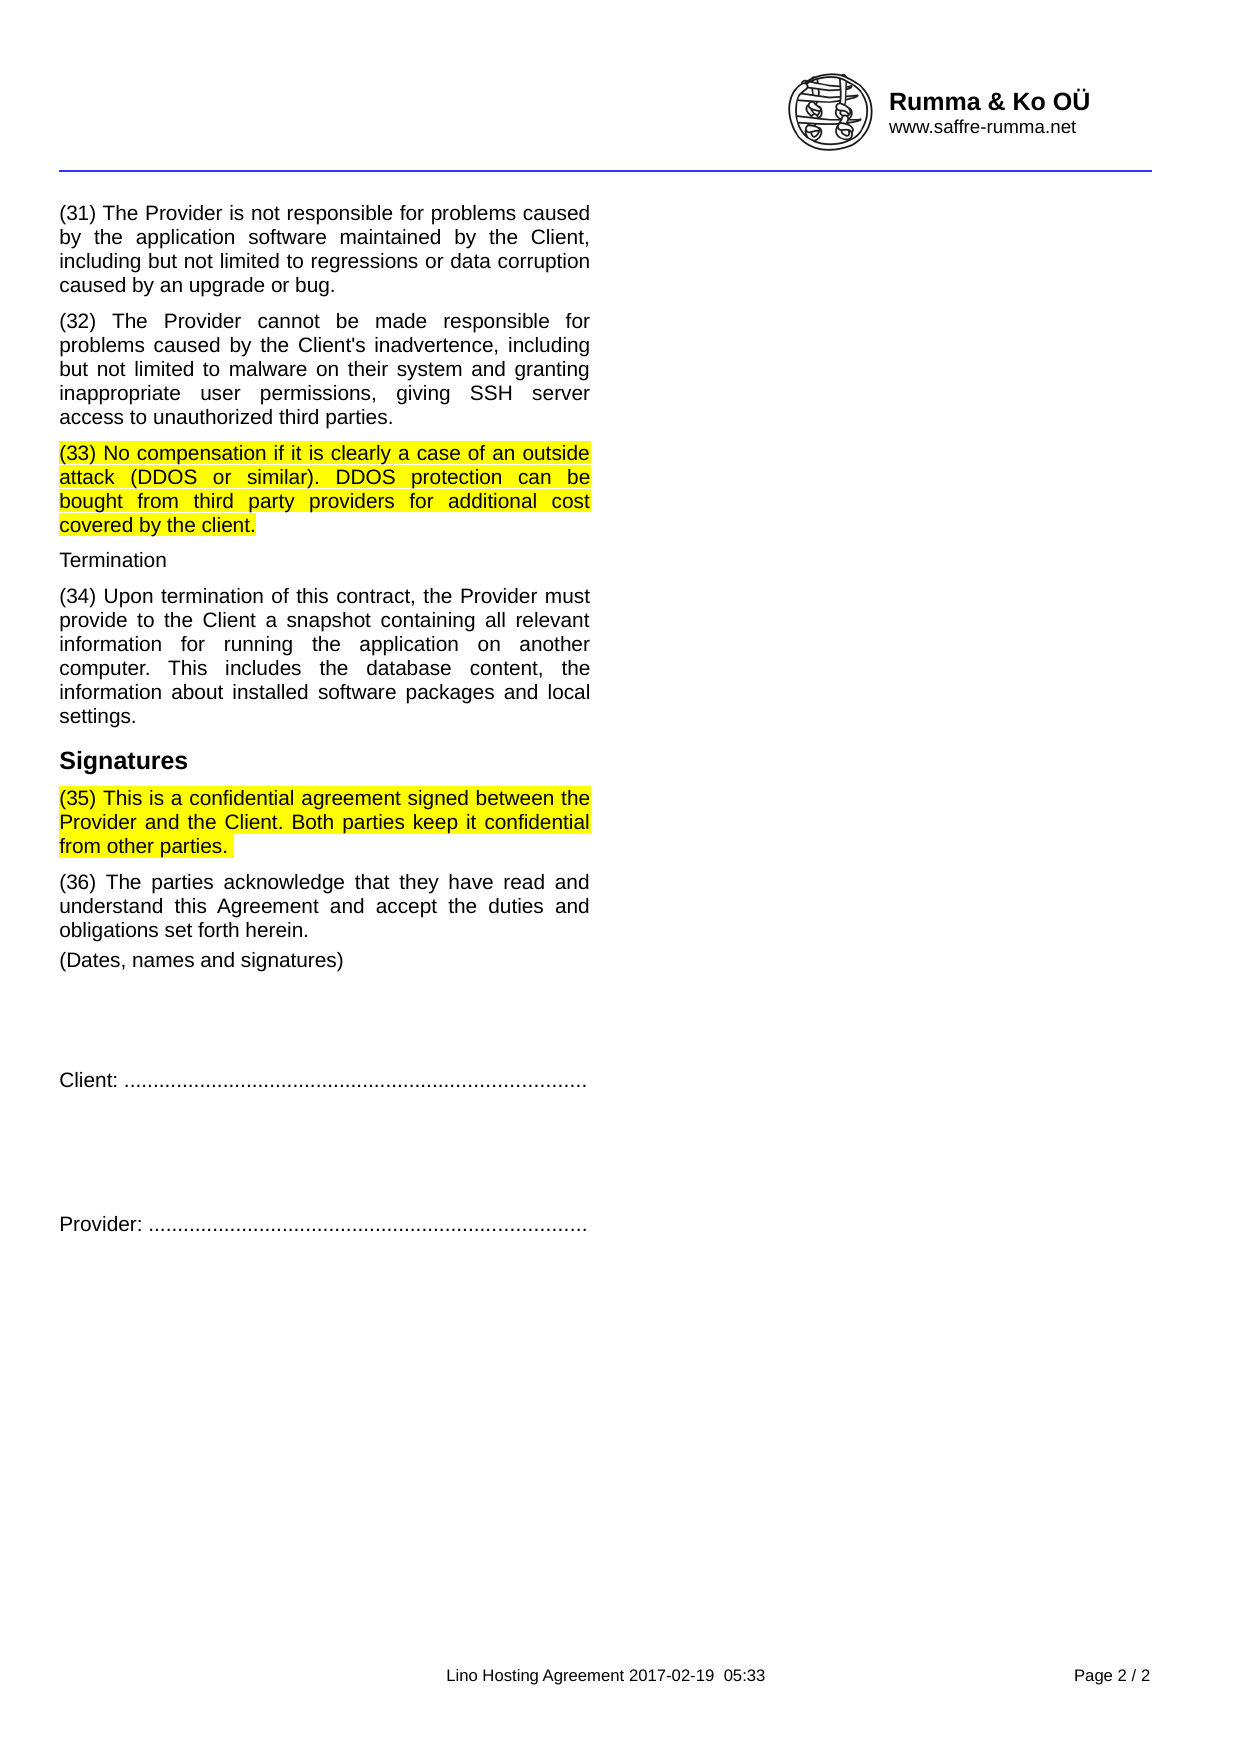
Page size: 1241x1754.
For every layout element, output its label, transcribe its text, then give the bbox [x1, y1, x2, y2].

text (35) This is a confidential agreement signed between the Provider and the Client. Both parties keep it confidential from other parties. [59, 786, 591, 858]
text (34) Upon termination of this contract, the Provider must provide to the Client a snapshot containing all relevant information for running the application on another computer. This includes the database content, the information about installed software packages and local settings. [59, 584, 591, 728]
text (31) The Provider is not responsible for problems caused by the application software maintained by the Client, including but not limited to regressions or data corruption caused by an upgrade or bug. [59, 201, 591, 297]
picture [781, 67, 878, 157]
text (33) No compensation if it is clearly a case of an outside attack (DDOS or similar). DDOS protection can be bought from third party providers for additional cost covered by the client. [59, 441, 591, 536]
subtitle Signatures [59, 746, 591, 774]
text (32) The Provider cannot be made responsible for problems caused by the Client's inadvertence, including but not limited to malware on their system and granting inappropriate user permissions, giving SSH server access to unauthorized third parties. [59, 309, 591, 429]
text (Dates, names and signatures) Client: Provider: [59, 948, 591, 1235]
text (36) The parties acknowledge that they have read and understand this Agreement and accept the duties and obligations set forth herein. [59, 870, 591, 942]
